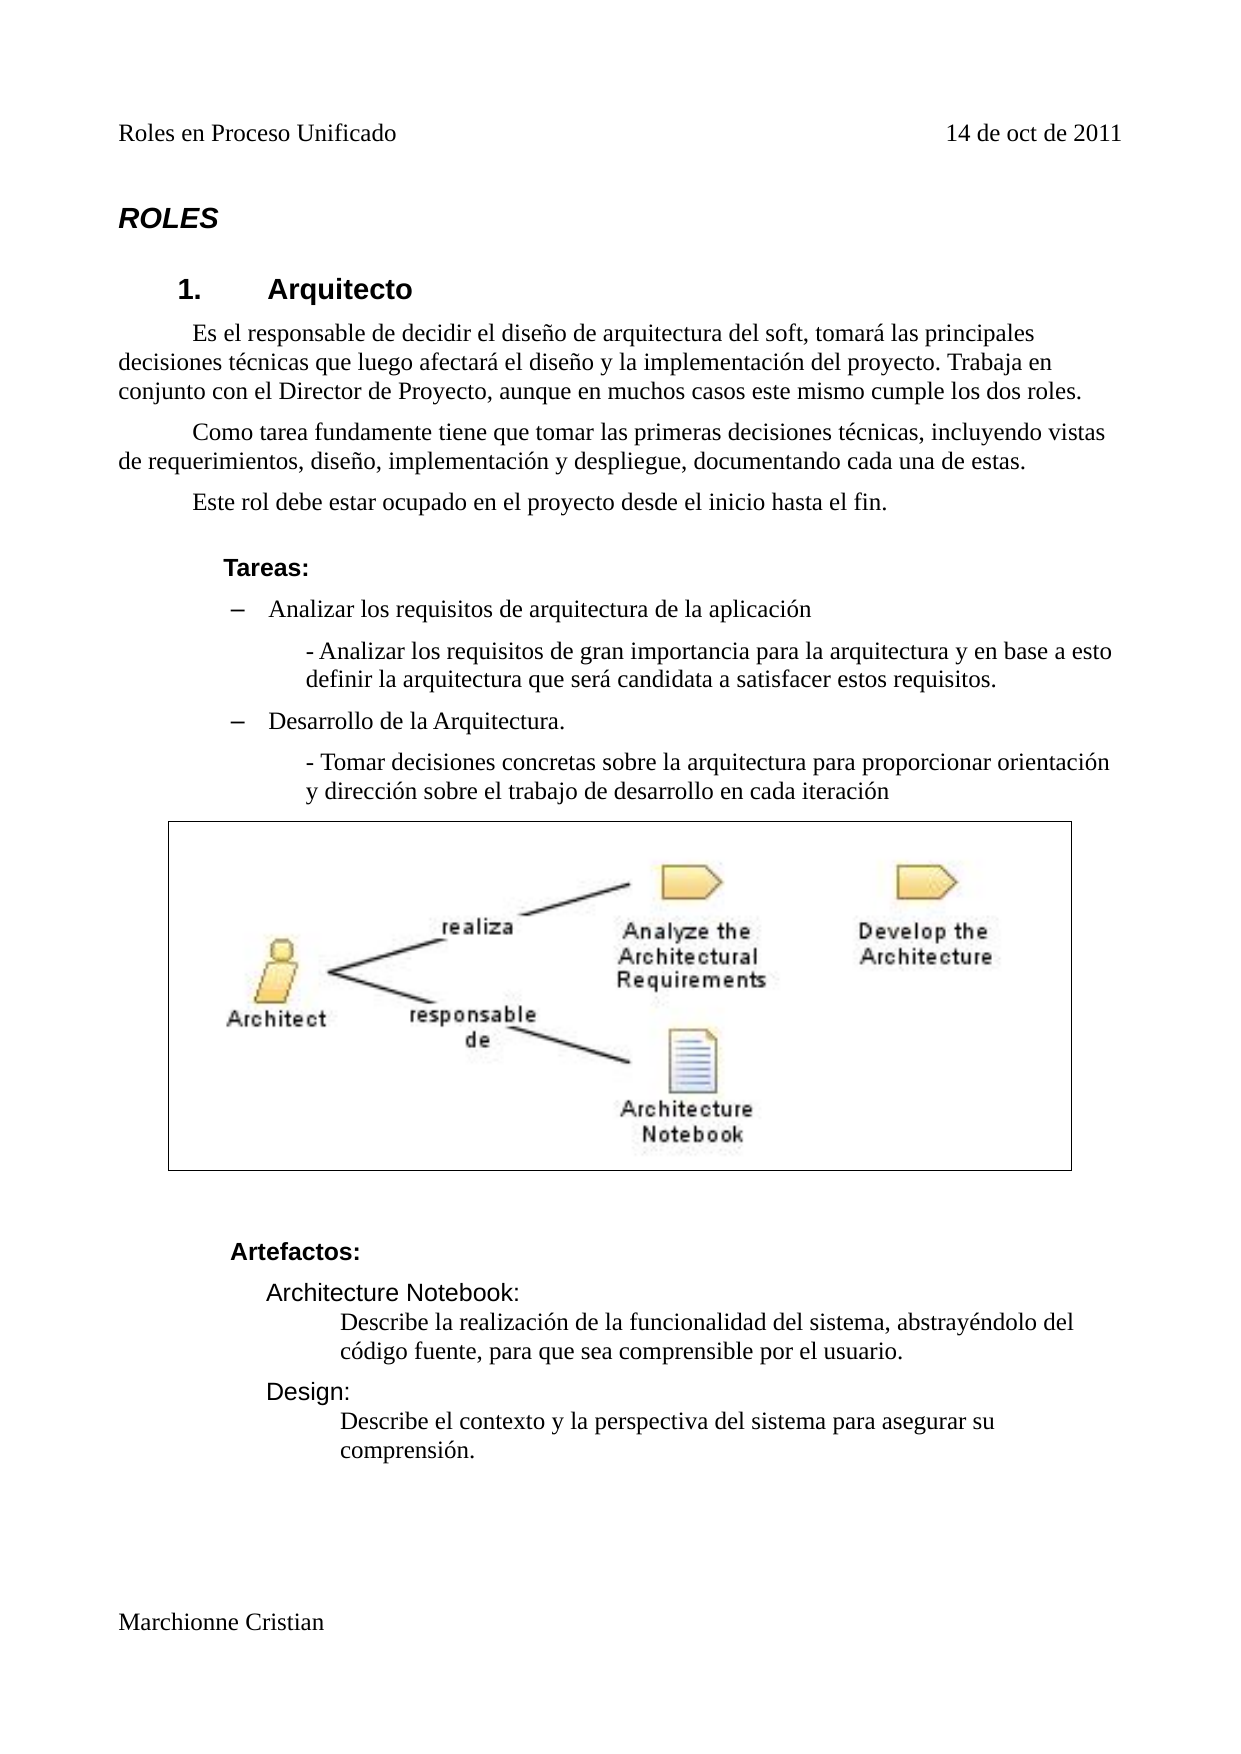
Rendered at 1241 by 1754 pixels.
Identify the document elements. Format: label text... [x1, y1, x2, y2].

text Es el responsable de decidir el diseño de arquitectura del soft, tomará las principales decisiones técnicas que luego afectará el diseño y la implementación del proyecto. Trabaja en conjunto con el Director de Proyecto, aunque en muchos casos este mismo cumple los dos roles. [118, 318, 1122, 405]
text Como tarea fundamente tiene que tomar las primeras decisiones técnicas, incluyendo vistas de requerimientos, diseño, implementación y despliegue, documentando cada una de estas. [118, 417, 1122, 475]
subtitle ROLES [118, 201, 1122, 235]
text Architecture Notebook: [118, 1278, 1122, 1307]
text Design: [118, 1377, 1122, 1406]
list - Tomar decisiones concretas sobre la arquitectura para proporcionar orientación y dirección sobre el trabajo de desarrollo en cada iteración [268, 747, 1122, 1200]
list Desarrollo de la Arquitectura. [231, 706, 1122, 734]
list Analizar los requisitos de arquitectura de la aplicación [231, 594, 1122, 623]
text Este rol debe estar ocupado en el proyecto desde el inicio hasta el fin. [118, 487, 1122, 516]
picture [172, 824, 1068, 1168]
list [169, 822, 1071, 1170]
subtitle Artefactos: [118, 1237, 1122, 1266]
subtitle Arquitecto [177, 272, 1122, 306]
text Describe el contexto y la perspectiva del sistema para asegurar su comprensión. [118, 1406, 1122, 1463]
text Describe la realización de la funcionalidad del sistema, abstrayéndolo del código fuente, para que sea comprensible por el usuario. [118, 1307, 1122, 1365]
list - Analizar los requisitos de gran importancia para la arquitectura y en base a esto definir la arquitectura que será candidata a satisfacer estos requisitos. [268, 636, 1122, 693]
subtitle Tareas: [118, 553, 1122, 582]
